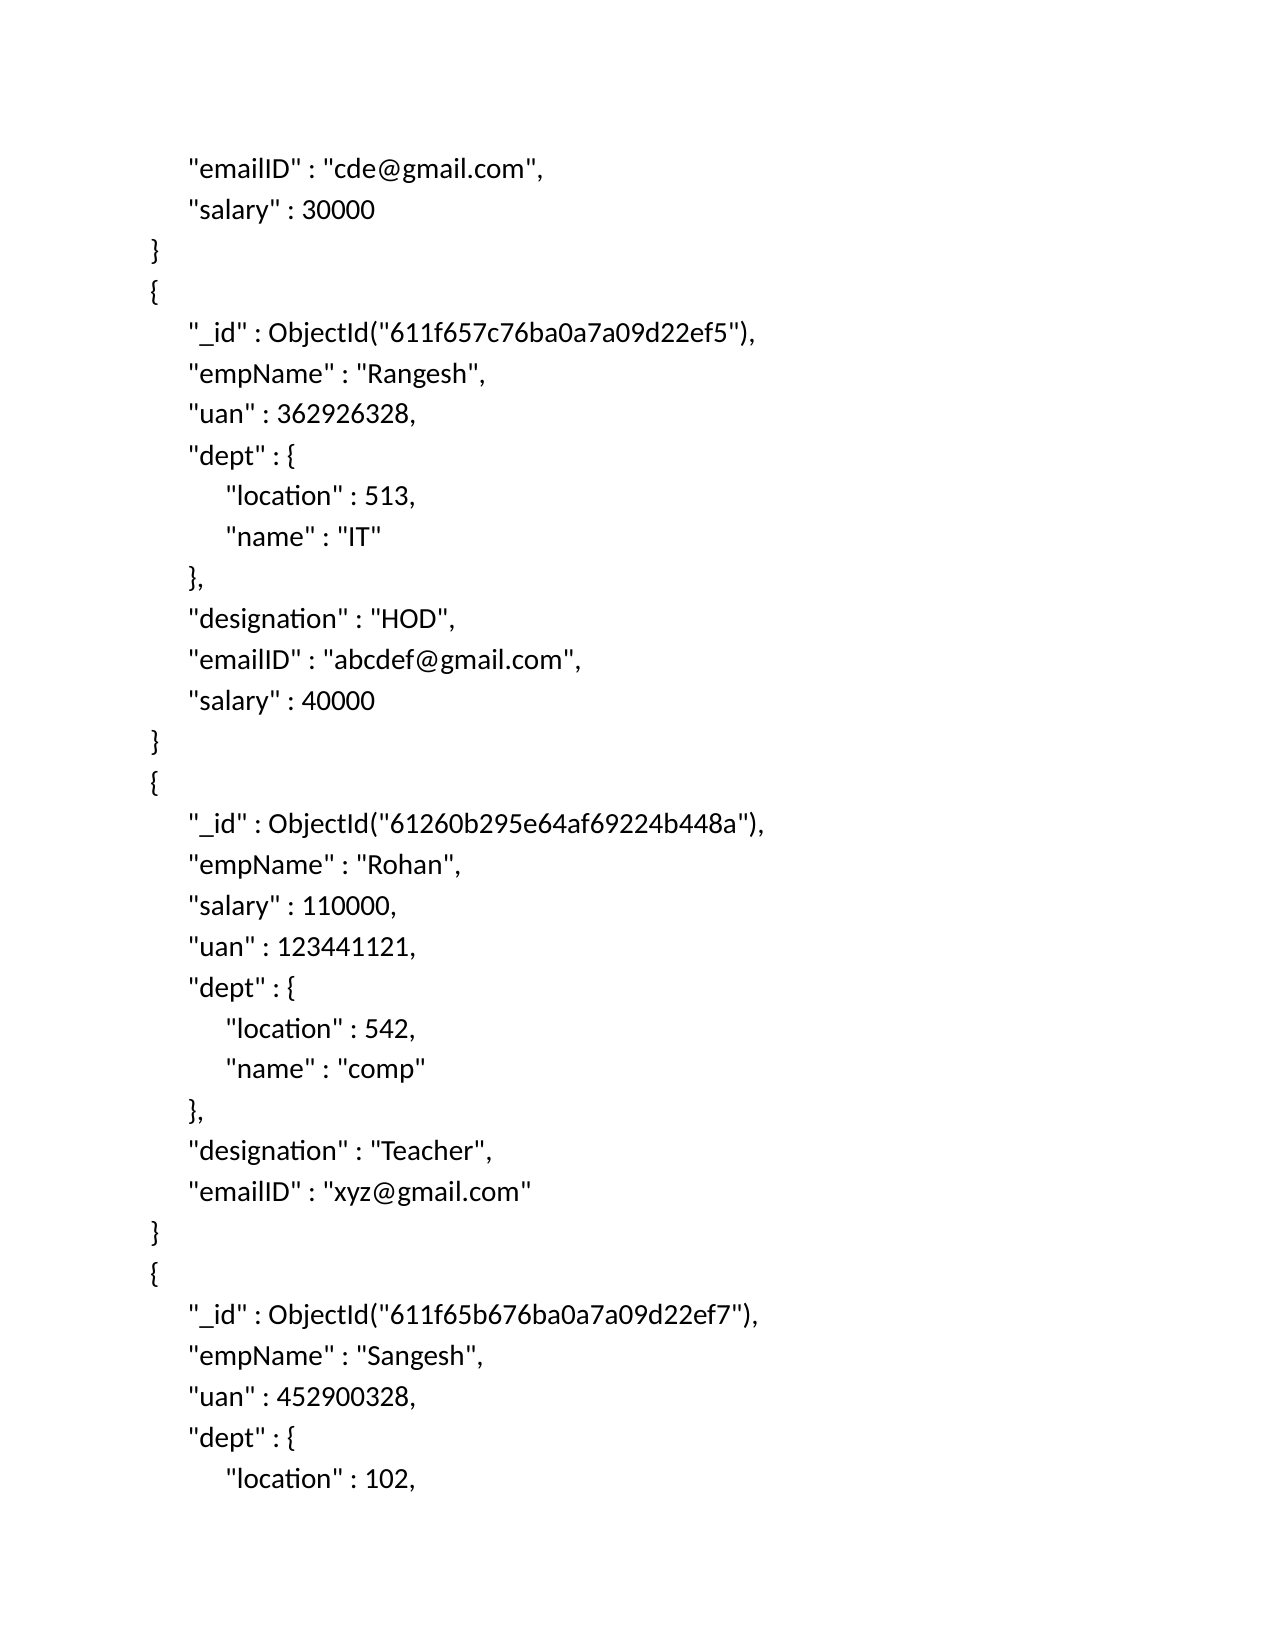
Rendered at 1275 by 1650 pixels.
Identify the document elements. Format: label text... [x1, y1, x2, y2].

text "salary" : 110000, [150, 887, 1125, 922]
text } [150, 1214, 1125, 1250]
text "location" : 542, [150, 1010, 1125, 1045]
text } [150, 232, 1125, 267]
text "location" : 513, [150, 477, 1125, 513]
text { [150, 764, 1125, 800]
text "empName" : "Sangesh", [150, 1337, 1125, 1373]
text "_id" : ObjectId("611f657c76ba0a7a09d22ef5"), [150, 314, 1125, 349]
text }, [150, 559, 1125, 595]
text "uan" : 362926328, [150, 396, 1125, 431]
text "emailID" : "cde@gmail.com", [150, 150, 1125, 186]
text { [150, 273, 1125, 308]
text "emailID" : "xyz@gmail.com" [150, 1173, 1125, 1209]
text "dept" : { [150, 969, 1125, 1004]
text "location" : 102, [150, 1460, 1125, 1496]
text "empName" : "Rohan", [150, 846, 1125, 882]
text "uan" : 452900328, [150, 1378, 1125, 1414]
text "emailID" : "abcdef@gmail.com", [150, 641, 1125, 677]
text "name" : "comp" [150, 1051, 1125, 1086]
text "designation" : "HOD", [150, 600, 1125, 636]
text "designation" : "Teacher", [150, 1132, 1125, 1168]
text "salary" : 30000 [150, 191, 1125, 227]
text "_id" : ObjectId("61260b295e64af69224b448a"), [150, 805, 1125, 841]
text } [150, 723, 1125, 759]
text "dept" : { [150, 1419, 1125, 1455]
text "name" : "IT" [150, 518, 1125, 554]
text { [150, 1255, 1125, 1291]
text "empName" : "Rangesh", [150, 355, 1125, 390]
text "uan" : 123441121, [150, 928, 1125, 963]
text "dept" : { [150, 437, 1125, 472]
text "salary" : 40000 [150, 682, 1125, 718]
text }, [150, 1092, 1125, 1127]
text "_id" : ObjectId("611f65b676ba0a7a09d22ef7"), [150, 1296, 1125, 1332]
